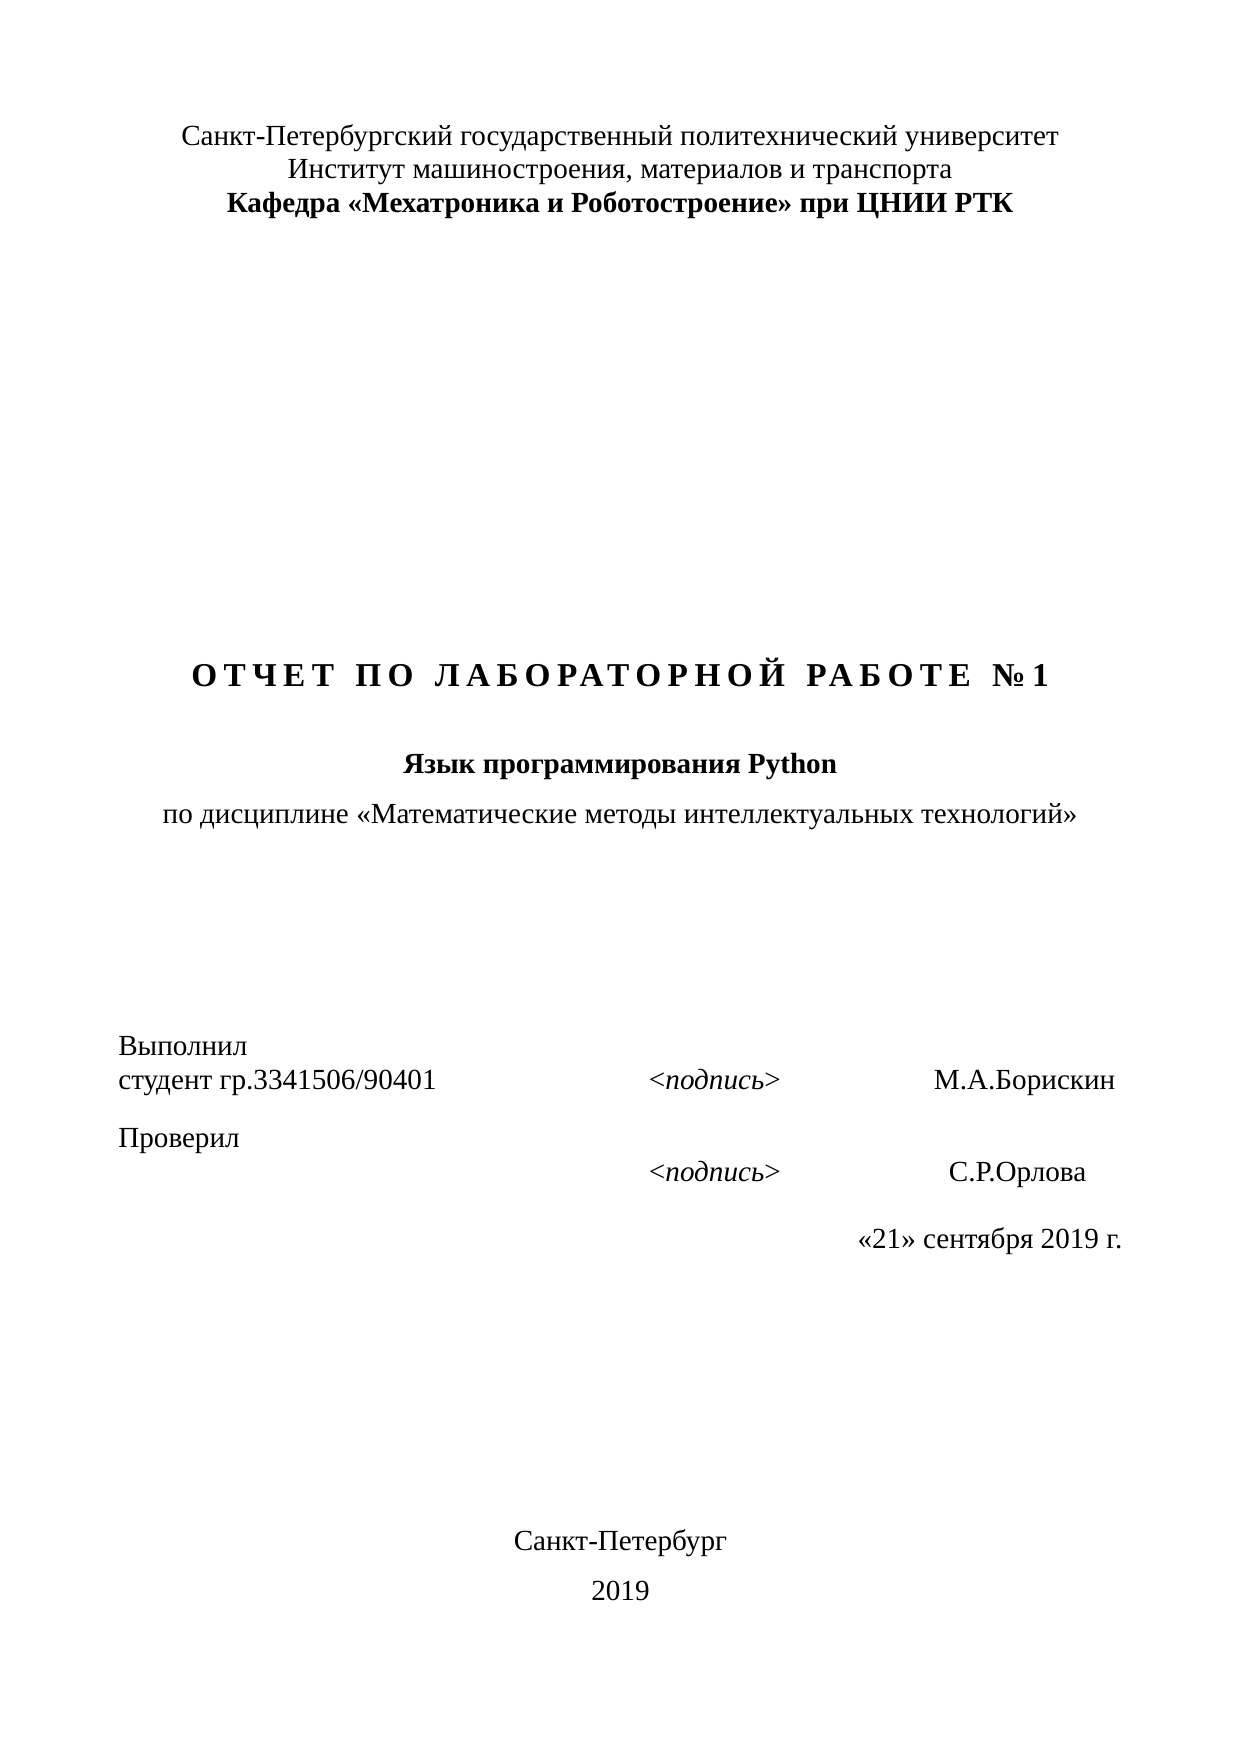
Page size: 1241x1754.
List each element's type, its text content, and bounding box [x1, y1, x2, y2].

text Кафедра «Мехатроника и Роботостроение» при ЦНИИ РТК [118, 185, 1122, 219]
text Институт машиностроения, материалов и транспорта [118, 152, 1122, 185]
text ОТЧЕТ ПО ЛАБОРАТОРНОЙ РАБОТЕ №1 [118, 655, 1122, 693]
text студент гр.3341506/90401 <подпись> М.А.Борискин [118, 1062, 1122, 1096]
text по дисциплине «Математические методы интеллектуальных технологий» [118, 796, 1122, 830]
text «21» сентября 2019 г. [236, 1221, 1122, 1255]
text Язык программирования Python [118, 746, 1122, 779]
text 2019 [118, 1573, 1122, 1607]
text <подпись> С.Р.Орлова [118, 1154, 1122, 1188]
text Санкт-Петербургский государственный политехнический университет [118, 118, 1122, 152]
text Проверил [118, 1121, 1122, 1154]
text Выполнил [118, 1028, 1122, 1062]
text Санкт-Петербург [118, 1523, 1122, 1557]
